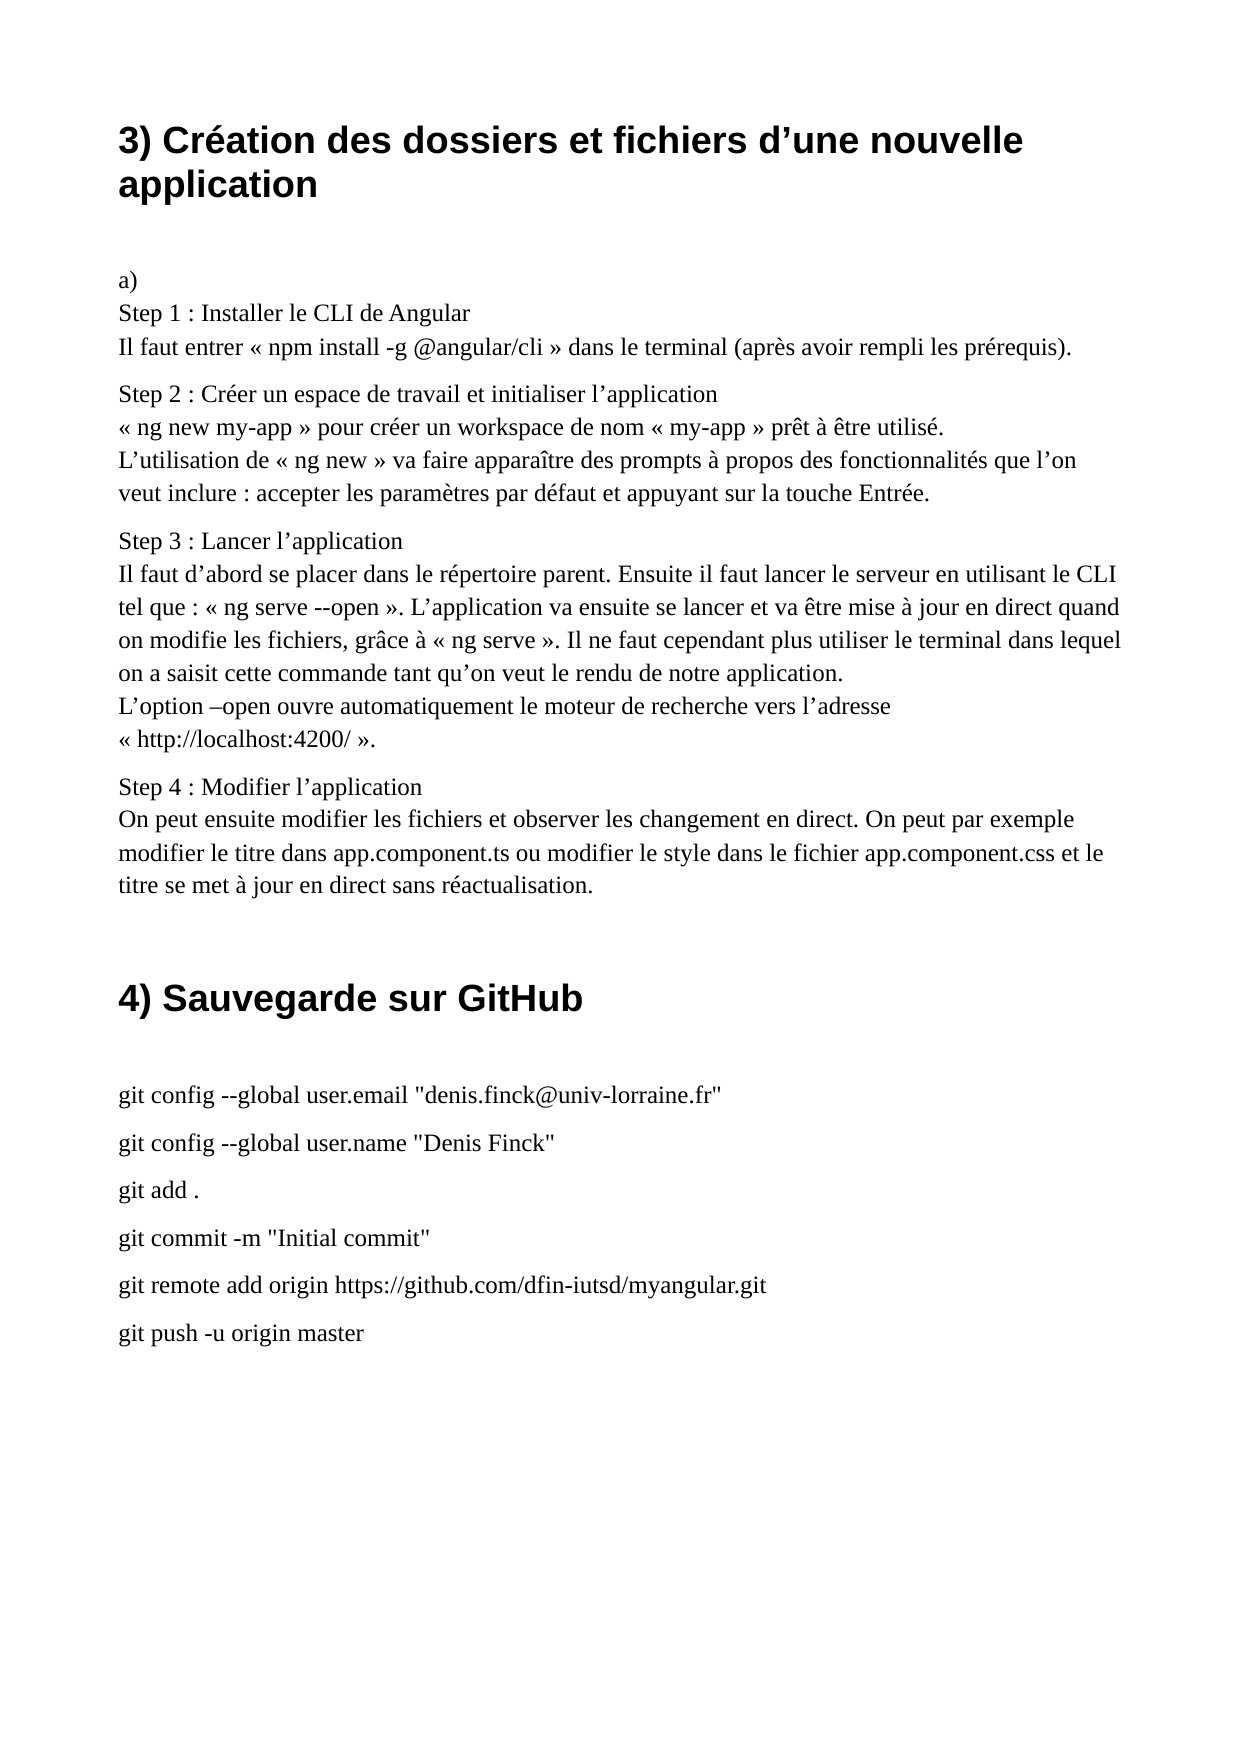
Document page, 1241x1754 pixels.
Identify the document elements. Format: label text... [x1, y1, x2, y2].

text Step 3 : Lancer l’application Il faut d’abord se placer dans le répertoire parent. Ensuite il faut lancer le serveur en utilisant le CLI tel que : « ng serve --open ». L’application va ensuite se lancer et va être mise à jour en direct quand on modifie les fichiers, grâce à « ng serve ». Il ne faut cependant plus utiliser le terminal dans lequel on a saisit cette commande tant qu’on veut le rendu de notre application. L’option –open ouvre automatiquement le moteur de recherche vers l’adresse « http://localhost:4200/ ». [118, 526, 1122, 753]
text git remote add origin https://github.com/dfin-iutsd/myangular.git [118, 1270, 1122, 1299]
text Step 4 : Modifier l’application On peut ensuite modifier les fichiers et observer les changement en direct. On peut par exemple modifier le titre dans app.component.ts ou modifier le style dans le fichier app.component.css et le titre se met à jour en direct sans réactualisation. [118, 772, 1122, 932]
text git commit -m "Initial commit" [118, 1223, 1122, 1252]
text a) Step 1 : Installer le CLI de Angular Il faut entrer « npm install -g @angular/cli » dans le terminal (après avoir rempli les prérequis). [118, 266, 1122, 360]
text git push -u origin master [118, 1318, 1122, 1347]
subtitle 4) Sauvegarde sur GitHub [118, 976, 1122, 1020]
subtitle 3) Création des dossiers et fichiers d’une nouvelle application [118, 118, 1122, 205]
text git add . [118, 1175, 1122, 1204]
text Step 2 : Créer un espace de travail et initialiser l’application « ng new my-app » pour créer un workspace de nom « my-app » prêt à être utilisé. L’utilisation de « ng new » va faire apparaître des prompts à propos des fonctionnalités que l’on veut inclure : accepter les paramètres par défaut et appuyant sur la touche Entrée. [118, 379, 1122, 507]
text git config --global user.email "denis.finck@univ-lorraine.fr" [118, 1080, 1122, 1109]
text git config --global user.name "Denis Finck" [118, 1128, 1122, 1156]
